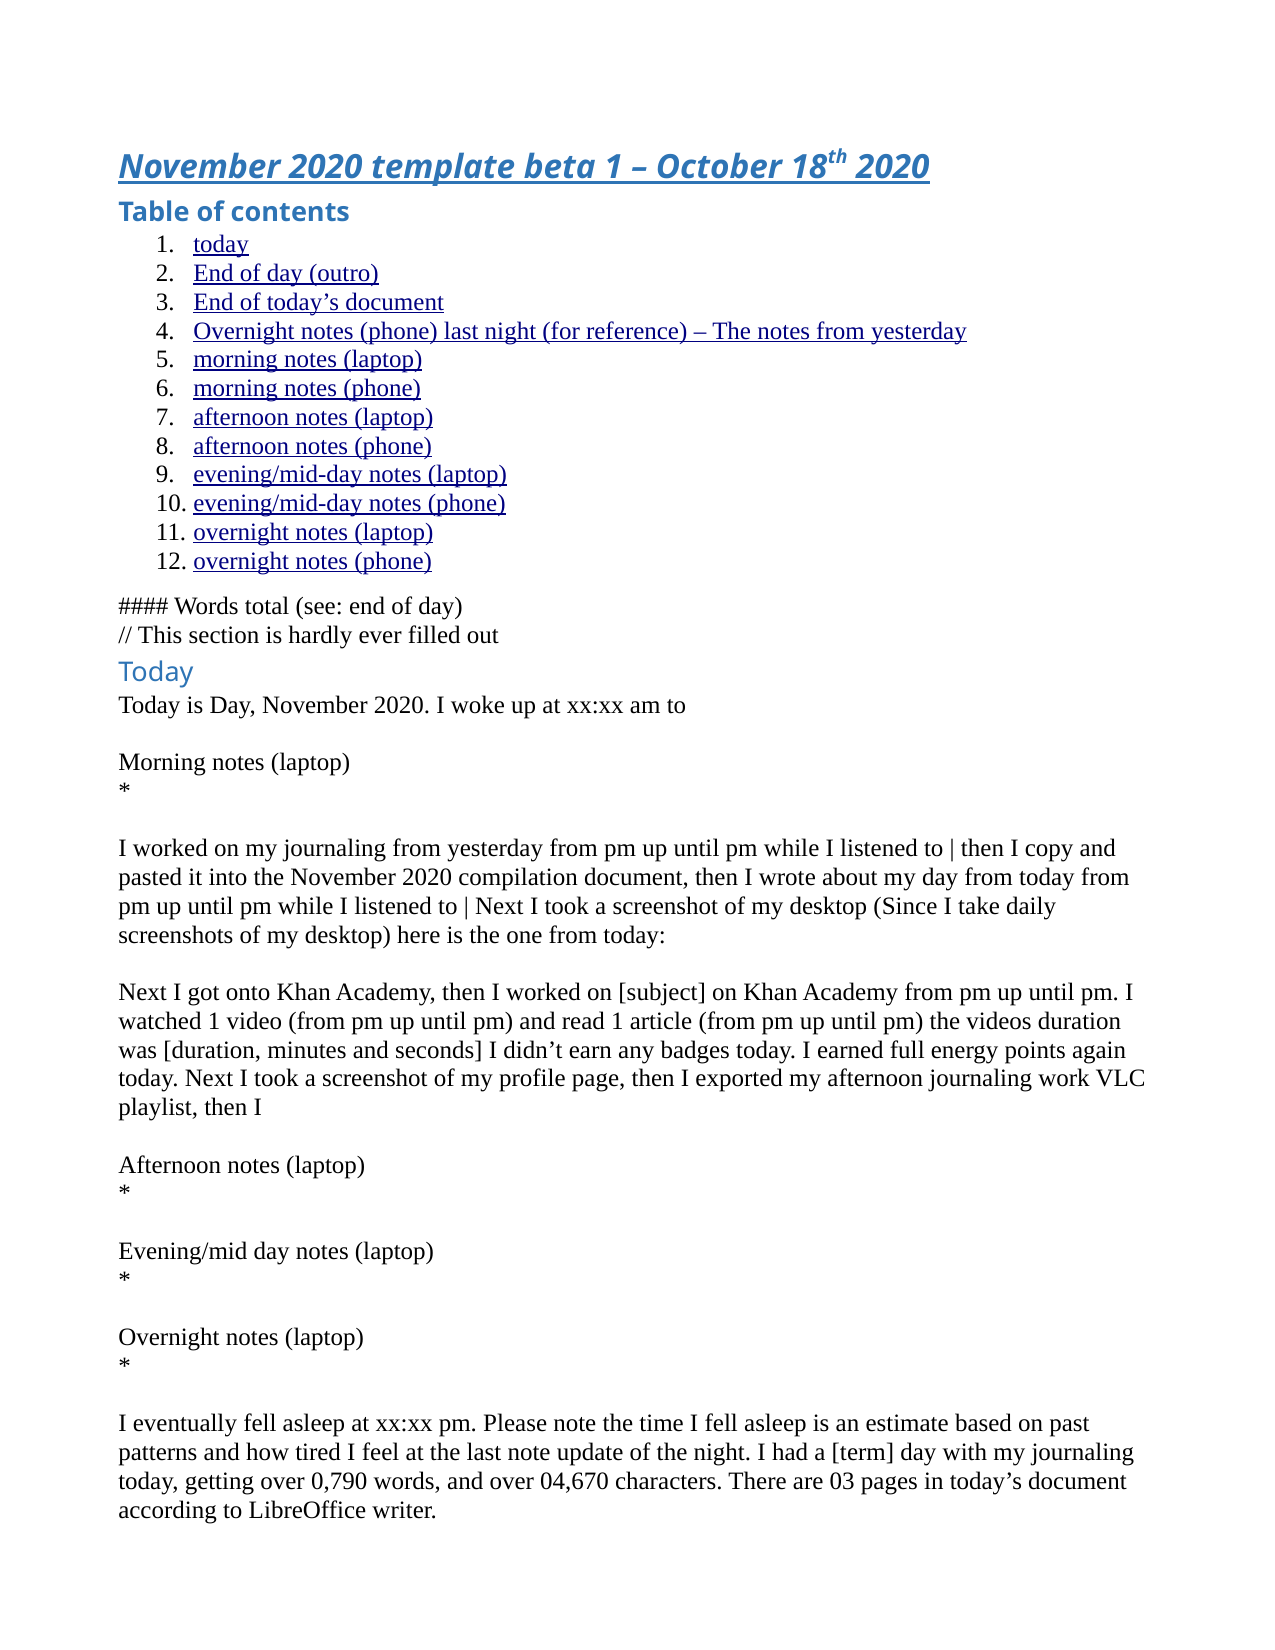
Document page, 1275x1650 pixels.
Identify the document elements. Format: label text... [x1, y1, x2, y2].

text I worked on my journaling from yesterday from pm up until pm while I listened to | then I copy and pasted it into the November 2020 compilation document, then I wrote about my day from today from pm up until pm while I listened to | Next I took a screenshot of my desktop (Since I take daily screenshots of my desktop) here is the one from today: [118, 833, 1157, 948]
text I eventually fell asleep at xx:xx pm. Please note the time I fell asleep is an estimate based on past patterns and how tired I feel at the last note update of the night. I had a [term] day with my journaling today, getting over 0,790 words, and over 04,670 characters. There are 03 pages in today’s document according to LibreOffice writer. [118, 1408, 1157, 1523]
subtitle November 2020 template beta 1 – October 18th 2020 [118, 143, 1157, 188]
list overnight notes (laptop) [156, 517, 1157, 546]
text Next I got onto Khan Academy, then I worked on [subject] on Khan Academy from pm up until pm. I watched 1 video (from pm up until pm) and read 1 article (from pm up until pm) the videos duration was [duration, minutes and seconds] I didn’t earn any badges today. I earned full energy points again today. Next I took a screenshot of my profile page, then I exported my afternoon journaling work VLC playlist, then I [118, 977, 1157, 1121]
list evening/mid-day notes (laptop) [156, 459, 1157, 488]
list morning notes (laptop) [156, 344, 1157, 373]
text * [118, 1265, 1157, 1293]
text Morning notes (laptop) [118, 747, 1157, 776]
text * [118, 1178, 1157, 1207]
list Overnight notes (phone) last night (for reference) – The notes from yesterday [156, 316, 1157, 344]
text * [118, 776, 1157, 805]
text Afternoon notes (laptop) [118, 1150, 1157, 1178]
list afternoon notes (phone) [156, 431, 1157, 459]
text Overnight notes (laptop) [118, 1322, 1157, 1351]
list morning notes (phone) [156, 373, 1157, 402]
list evening/mid-day notes (phone) [156, 488, 1157, 517]
text // This section is hardly ever filled out [118, 620, 1157, 649]
subtitle Table of contents [118, 193, 1157, 229]
list afternoon notes (laptop) [156, 402, 1157, 431]
subtitle Today [118, 653, 1157, 690]
list End of today’s document [156, 287, 1157, 316]
list overnight notes (phone) [156, 546, 1157, 574]
text Evening/mid day notes (laptop) [118, 1236, 1157, 1265]
text Today is Day, November 2020. I woke up at xx:xx am to [118, 690, 1157, 718]
list today [156, 229, 1157, 258]
text #### Words total (see: end of day) [118, 591, 1157, 620]
text * [118, 1351, 1157, 1380]
list End of day (outro) [156, 258, 1157, 287]
